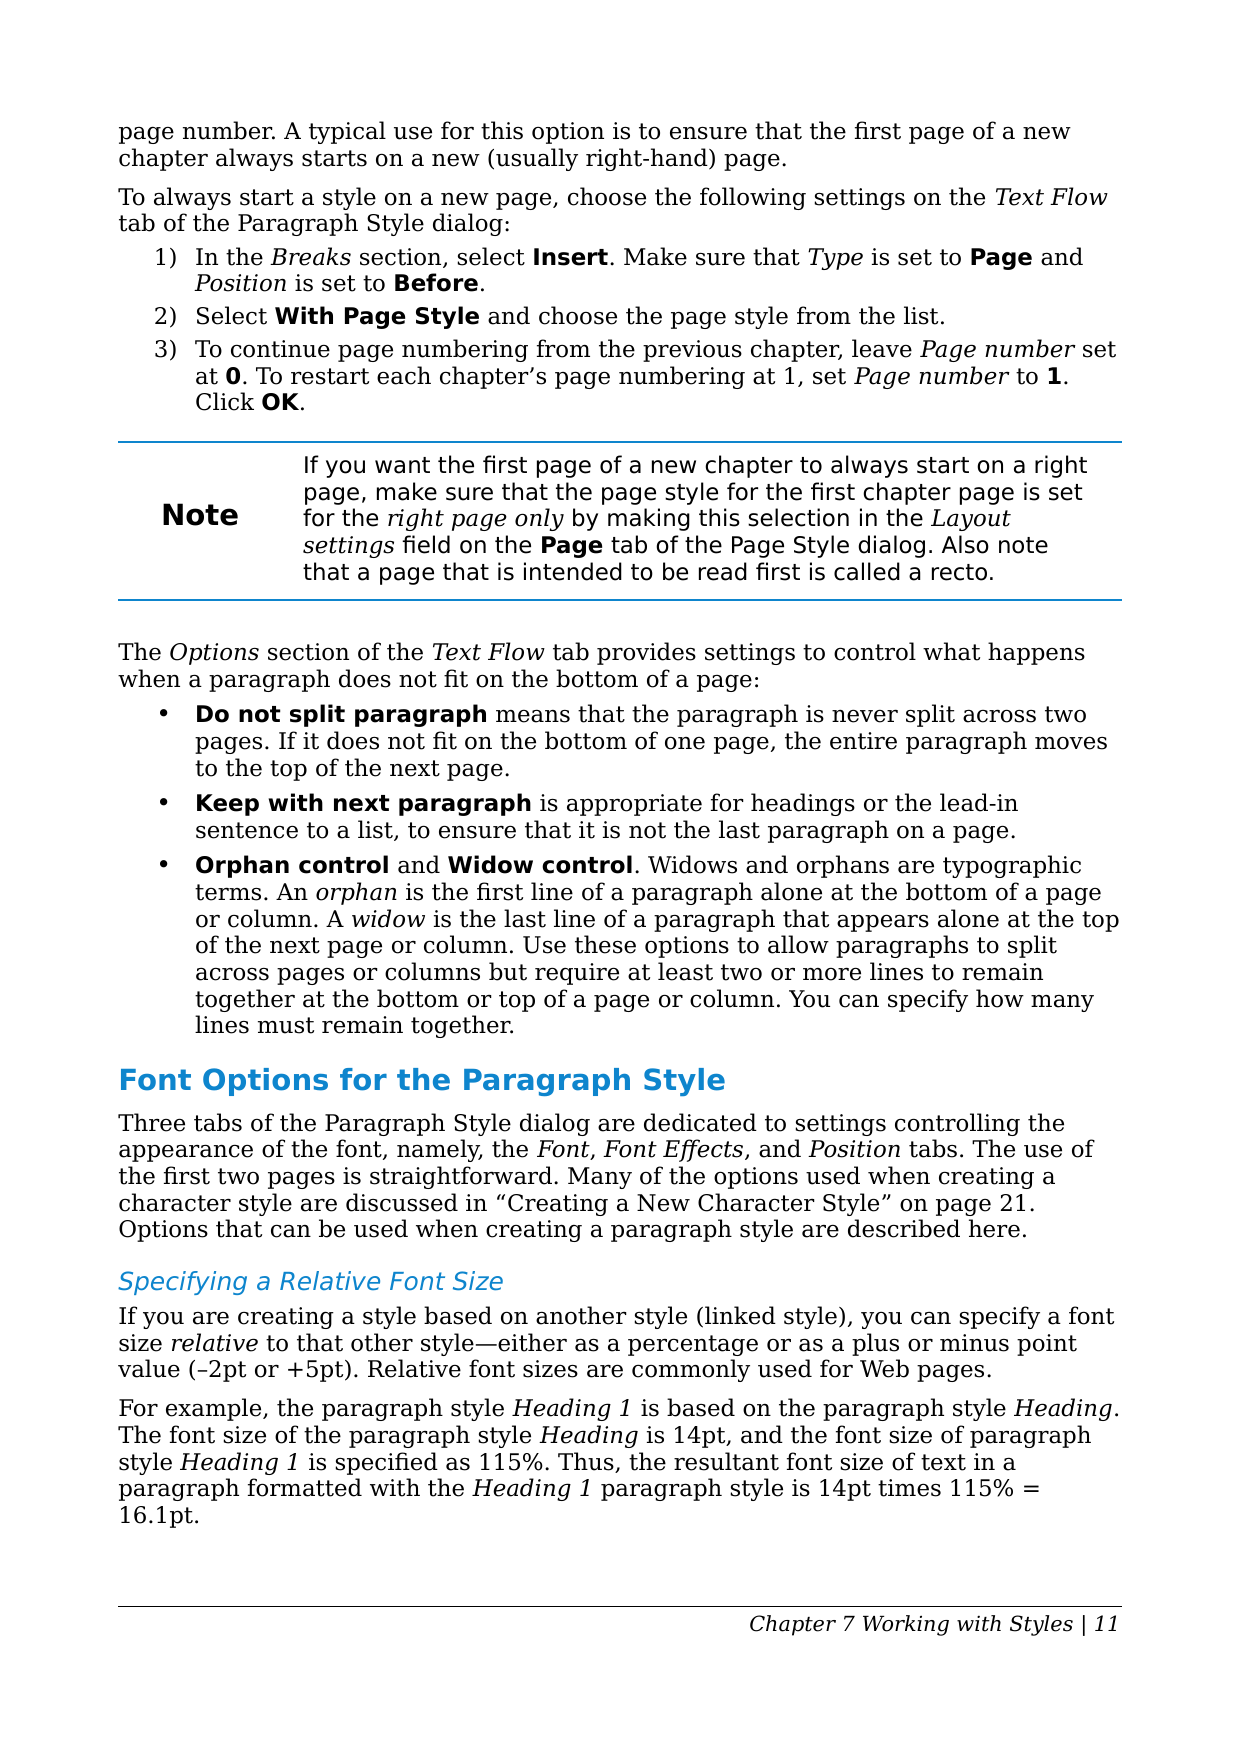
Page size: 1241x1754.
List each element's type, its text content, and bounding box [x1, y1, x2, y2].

list Select With Page Style and choose the page style from the list. [177, 303, 1122, 330]
list To always start a style on a new page, choose the following settings on the Text Flow tab of the Paragraph Style dialog: [118, 184, 1122, 237]
text Three tabs of the Paragraph Style dialog are dedicated to settings controlling the appearance of the font, namely, the Font, Font Effects, and Position tabs. The use of the first two pages is straightforward. Many of the options used when creating a character style are discussed in “Creating a New Character Style” on page 21. Options that can be used when creating a paragraph style are described here. [118, 1110, 1122, 1243]
text page number. A typical use for this option is to ensure that the first page of a new chapter always starts on a new (usually right-hand) page. [118, 118, 1122, 171]
subtitle Specifying a Relative Font Size [118, 1267, 1122, 1297]
list To continue page numbering from the previous chapter, leave Page number set at 0. To restart each chapter’s page numbering at 1, set Page number to 1. Click OK. [177, 336, 1122, 416]
list Orphan control and Widow control. Widows and orphans are typographic terms. An orphan is the first line of a paragraph alone at the bottom of a page or column. A widow is the last line of a paragraph that appears alone at the top of the next page or column. Use these options to allow paragraphs to split across pages or columns but require at least two or more lines to remain together at the bottom or top of a page or column. You can specify how many lines must remain together. [156, 850, 1122, 1039]
text If you are creating a style based on another style (linked style), you can specify a font size relative to that other style—either as a percentage or as a plus or minus point value (–2pt or +5pt). Relative font sizes are commonly used for Web pages. [118, 1303, 1122, 1383]
list Keep with next paragraph is appropriate for headings or the lead-in sentence to a list, to ensure that it is not the last paragraph on a page. [156, 788, 1122, 844]
table_header If you want the first page of a new chapter to always start on a right page, make sure that the page style for the first chapter page is set for the right page only by making this selection in the Layout settings field on the Page tab of the Page Style dialog. Also note that a page that is intended to be read first is called a recto. [281, 443, 1122, 598]
list The Options section of the Text Flow tab provides settings to control what happens when a paragraph does not fit on the bottom of a page: [118, 639, 1122, 693]
list In the Breaks section, select Insert. Make sure that Type is set to Page and Position is set to Before. [177, 244, 1122, 297]
list Do not split paragraph means that the paragraph is never split across two pages. If it does not fit on the bottom of one page, the entire paragraph moves to the top of the next page. [156, 699, 1122, 782]
subtitle Font Options for the Paragraph Style [118, 1063, 1122, 1097]
table_header Note [118, 443, 281, 598]
text For example, the paragraph style Heading 1 is based on the paragraph style Heading. The font size of the paragraph style Heading is 14pt, and the font size of paragraph style Heading 1 is specified as 115%. Thus, the resultant font size of text in a paragraph formatted with the Heading 1 paragraph style is 14pt times 115% = 16.1pt. [118, 1396, 1122, 1529]
